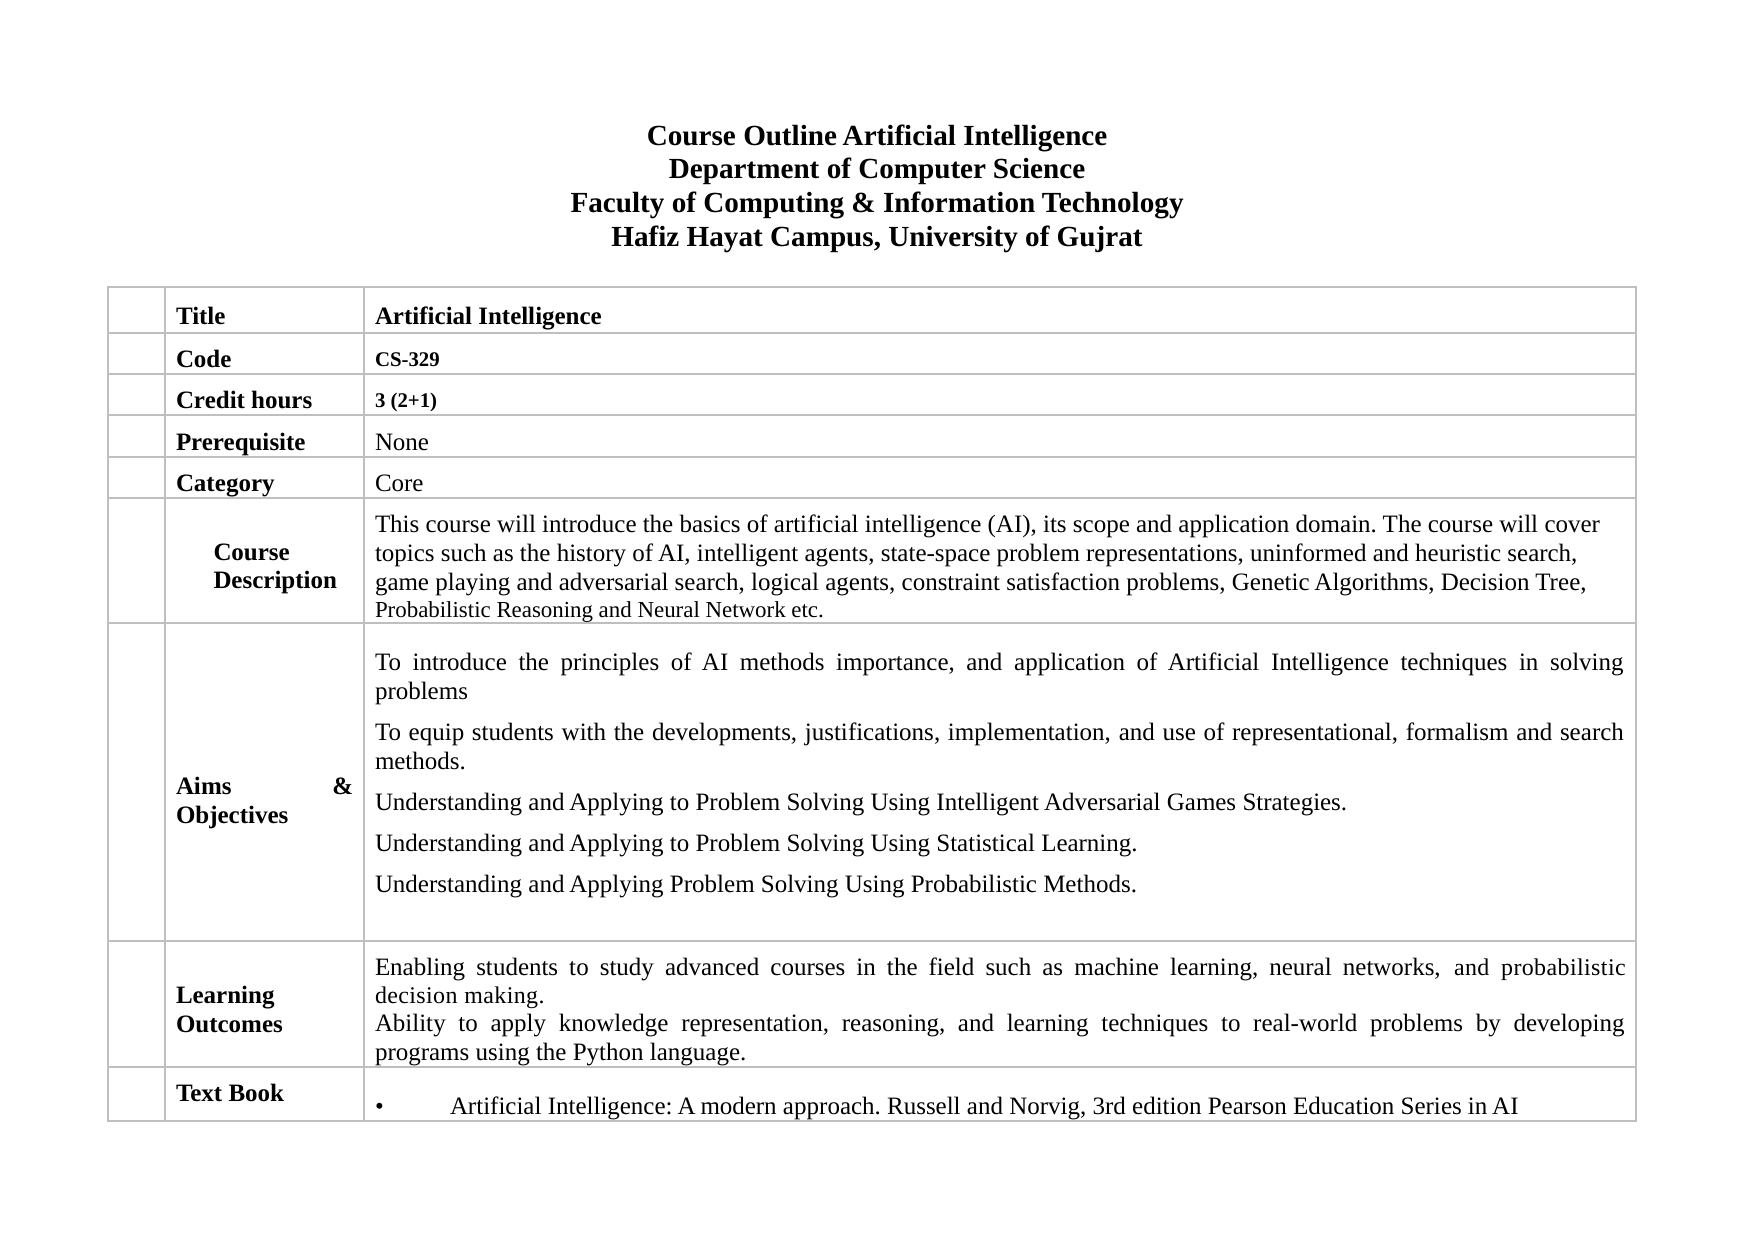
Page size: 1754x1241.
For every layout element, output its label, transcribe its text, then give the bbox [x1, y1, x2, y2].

table_cell Enabling students to study advanced courses in the field such as machine learning, neural networks, and probabilistic decision making. Ability to apply knowledge representation, reasoning, and learning techniques to real-world problems by developing programs using the Python language. [365, 942, 1635, 1066]
table_cell Prerequisite [166, 416, 363, 456]
table_cell Core [365, 458, 1635, 497]
table_cell [109, 416, 164, 456]
table_cell [109, 499, 164, 622]
table_cell CS-329 [365, 334, 1635, 373]
table_cell Credit hours [166, 375, 363, 414]
table_header Artificial Intelligence [365, 288, 1635, 332]
table_cell Code [166, 334, 363, 373]
table_cell Category [166, 458, 363, 497]
text Hafiz Hayat Campus, University of Gujrat [118, 219, 1636, 252]
text Faculty of Computing & Information Technology [118, 185, 1636, 219]
text Department of Computer Science [118, 152, 1636, 185]
table_cell Text Book [166, 1068, 363, 1119]
table_cell [109, 624, 164, 939]
table_cell Artificial Intelligence: A modern approach. Russell and Norvig, 3rd edition Pearson Education Series in AI [365, 1068, 1635, 1119]
table_cell This course will introduce the basics of artificial intelligence (AI), its scope and application domain. The course will cover topics such as the history of AI, intelligent agents, state-space problem representations, uninformed and heuristic search, game playing and adversarial search, logical agents, constraint satisfaction problems, Genetic Algorithms, Decision Tree, Probabilistic Reasoning and Neural Network etc. [365, 499, 1635, 622]
table_cell [109, 334, 164, 373]
table_cell Course Description [166, 499, 363, 622]
table_header Title [166, 288, 363, 332]
table_cell Aims & Objectives [166, 624, 363, 939]
table_cell 3 (2+1) [365, 375, 1635, 414]
table_header [109, 288, 164, 332]
text Course Outline Artificial Intelligence [118, 118, 1636, 152]
table_cell None [365, 416, 1635, 456]
table_cell Learning Outcomes [166, 942, 363, 1066]
table_cell [109, 942, 164, 1066]
table_cell [109, 1068, 164, 1119]
table_cell [109, 375, 164, 414]
table_cell [109, 458, 164, 497]
table_cell To introduce the principles of AI methods importance, and application of Artificial Intelligence techniques in solving problems To equip students with the developments, justifications, implementation, and use of representational, formalism and search methods. Understanding and Applying to Problem Solving Using Intelligent Adversarial Games Strategies. Understanding and Applying to Problem Solving Using Statistical Learning. Understanding and Applying Problem Solving Using Probabilistic Methods. [365, 624, 1635, 939]
